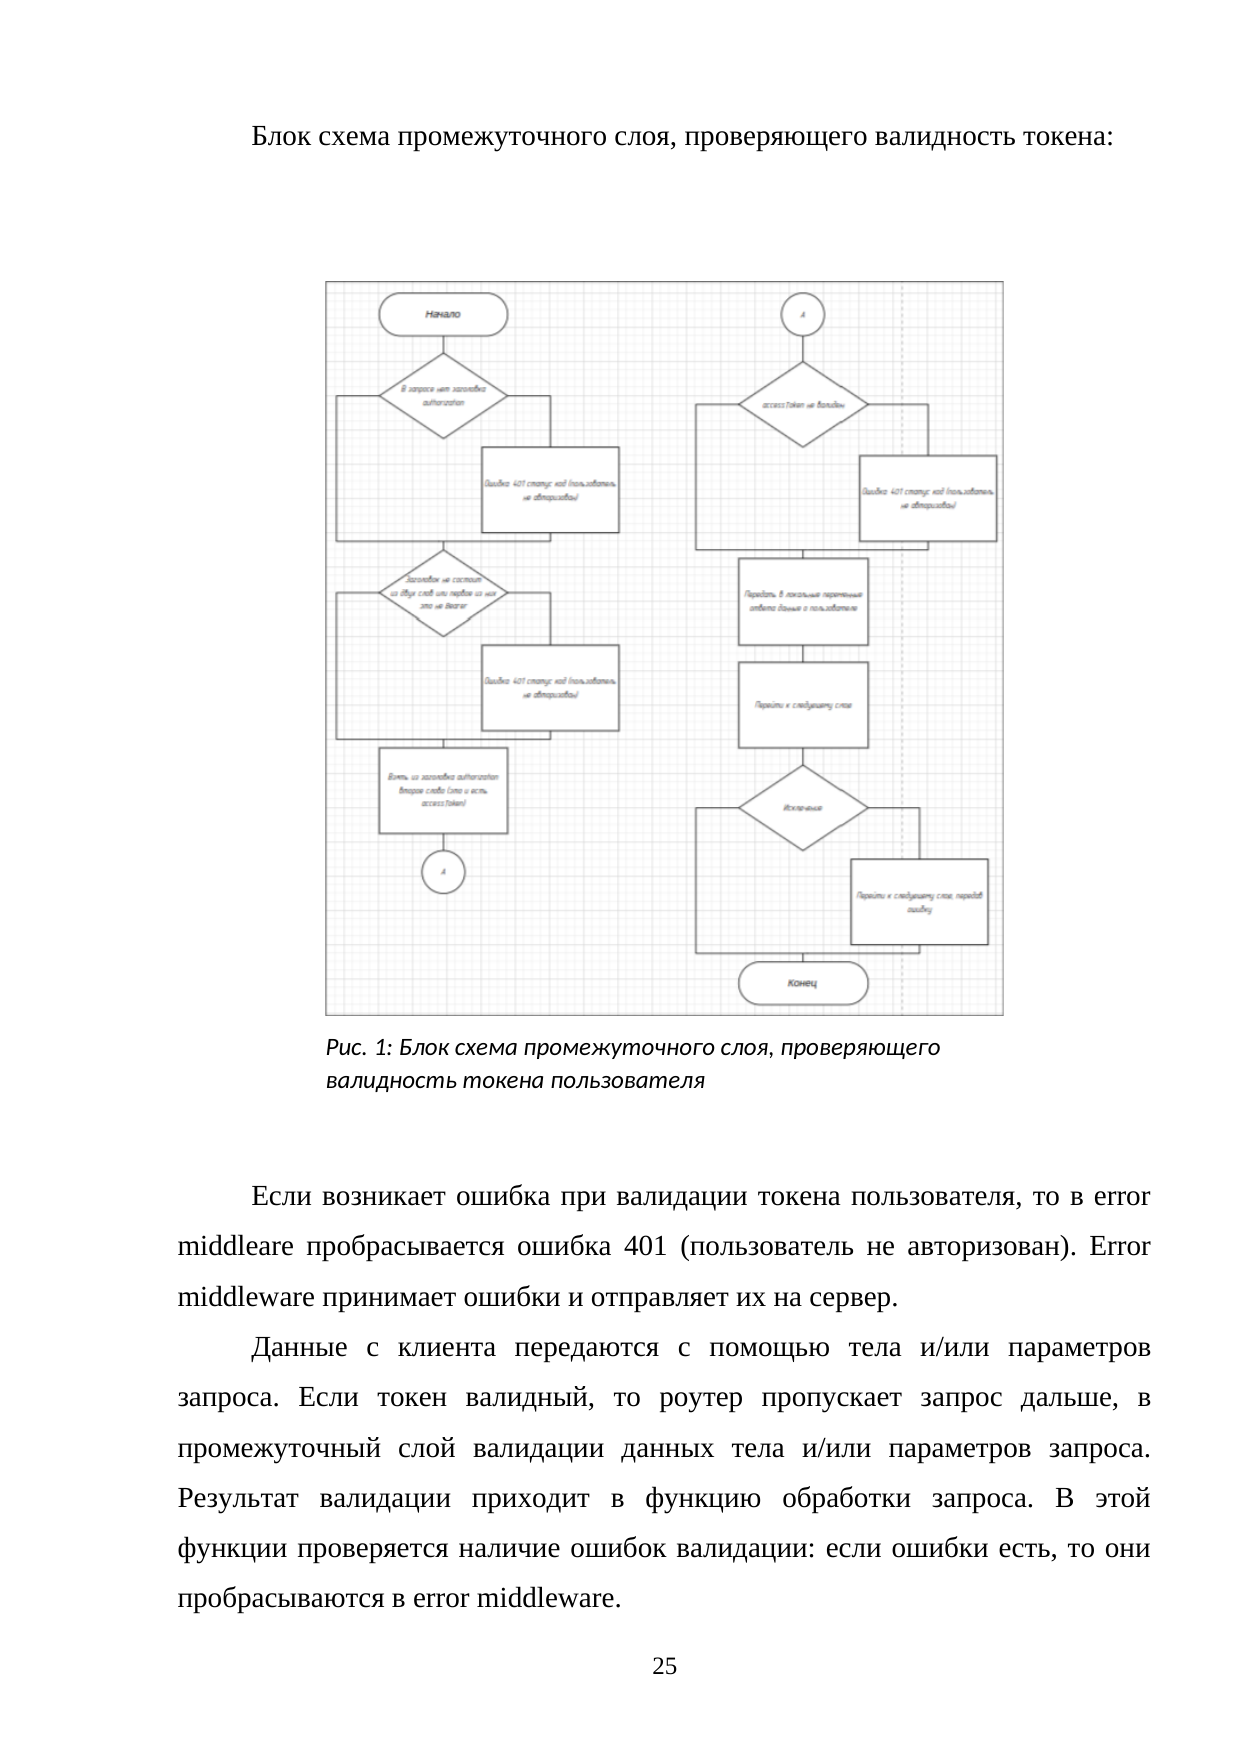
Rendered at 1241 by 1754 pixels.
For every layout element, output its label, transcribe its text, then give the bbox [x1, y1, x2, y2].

text Данные с клиента передаются с помощью тела и/или параметров запроса. Если токен валидный, то роутер пропускает запрос дальше, в промежуточный слой валидации данных тела и/или параметров запроса. Результат валидации приходит в функцию обработки запроса. В этой функции проверяется наличие ошибок валидации: если ошибки есть, то они пробрасываются в error middleware. [177, 1329, 1152, 1614]
text Рис. 1: Блок схема промежуточного слоя, проверяющего валидность токена пользователя [325, 1016, 1004, 1094]
picture [325, 281, 1004, 1016]
text Если возникает ошибка при валидации токена пользователя, то в error middleare пробрасывается ошибка 401 (пользователь не авторизован). Error middleware принимает ошибки и отправляет их на сервер. [177, 1178, 1152, 1312]
text Блок схема промежуточного слоя, проверяющего валидность токена: [177, 118, 1152, 152]
